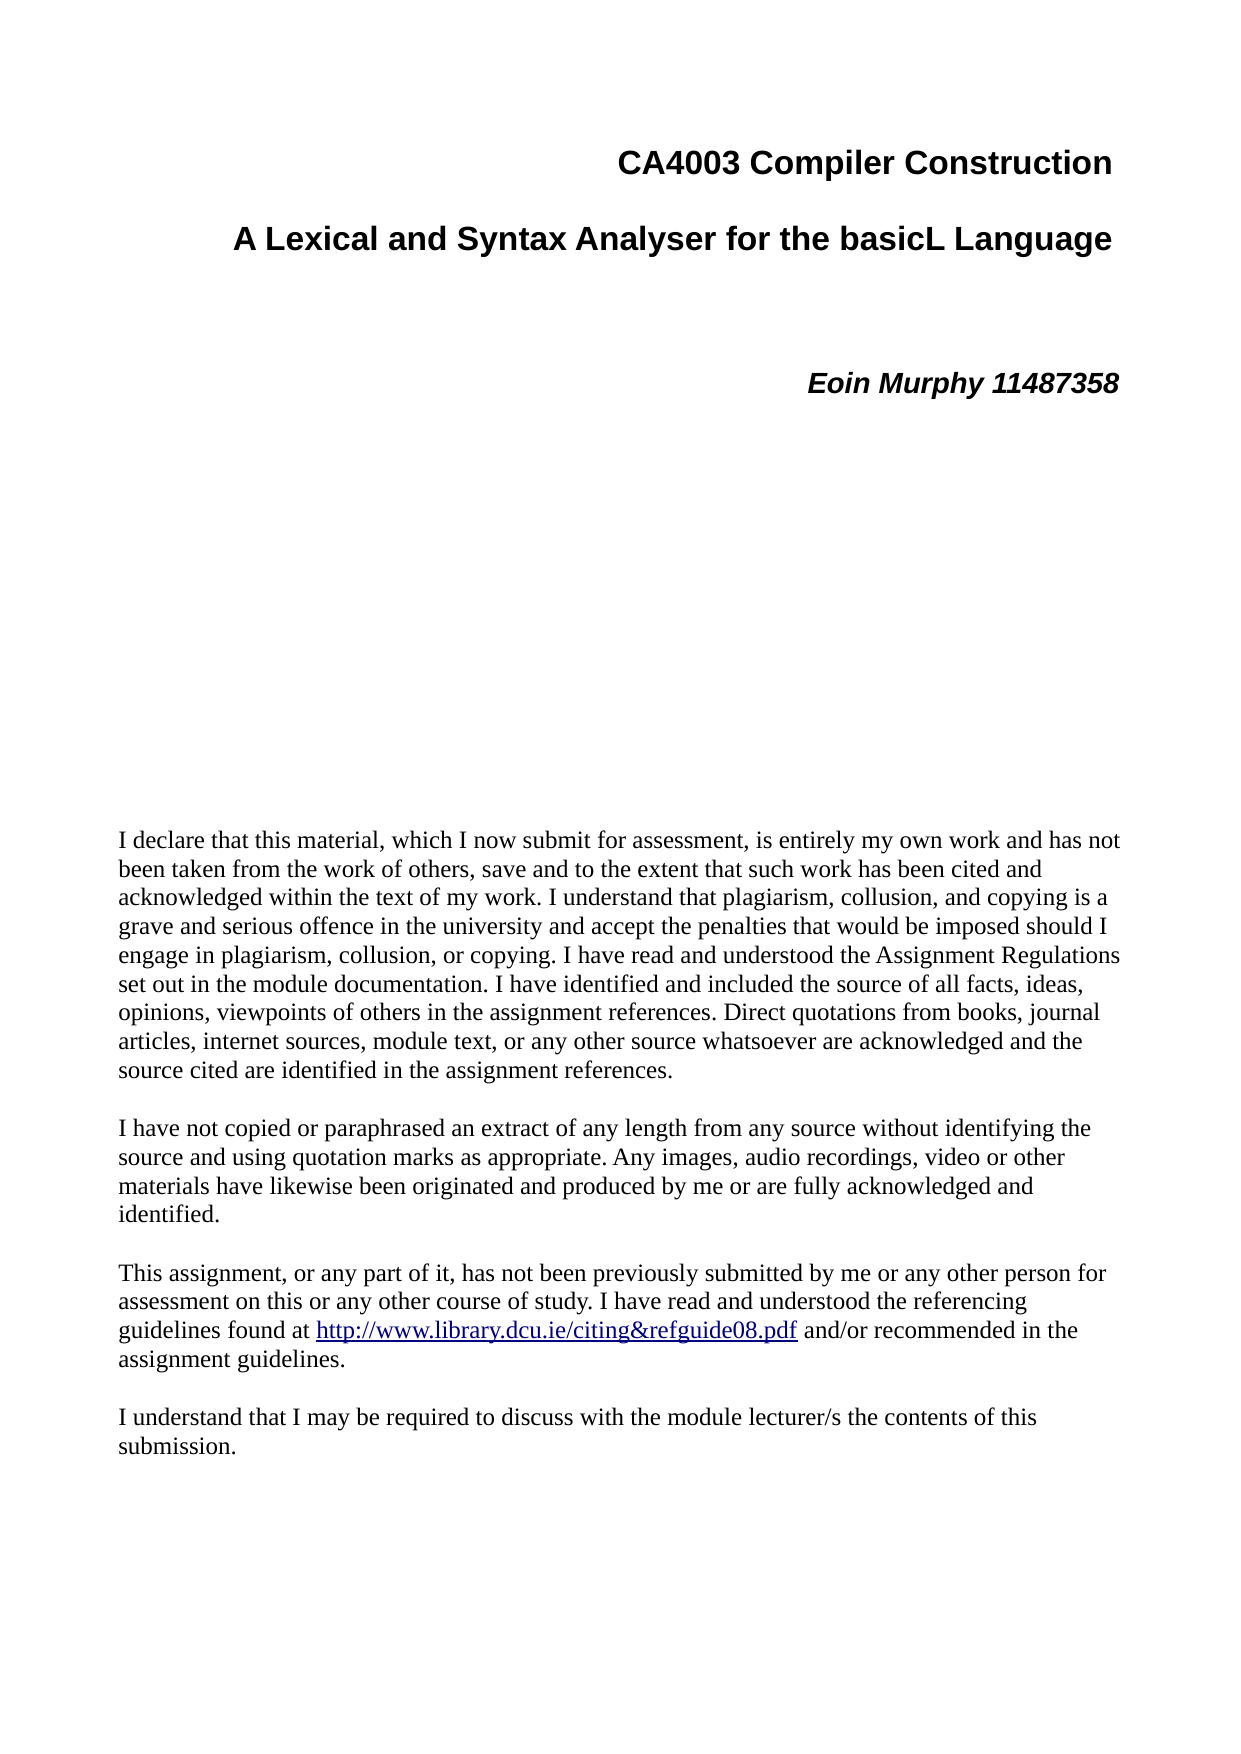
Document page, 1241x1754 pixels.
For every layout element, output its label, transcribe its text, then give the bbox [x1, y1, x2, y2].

text I declare that this material, which I now submit for assessment, is entirely my own work and has not been taken from the work of others, save and to the extent that such work has been cited and acknowledged within the text of my work. I understand that plagiarism, collusion, and copying is a grave and serious offence in the university and accept the penalties that would be imposed should I engage in plagiarism, collusion, or copying. I have read and understood the Assignment Regulations set out in the module documentation. I have identified and included the source of all facts, ideas, opinions, viewpoints of others in the assignment references. Direct quotations from books, journal articles, internet sources, module text, or any other source whatsoever are acknowledged and the source cited are identified in the assignment references. [118, 825, 1122, 1084]
subtitle Eoin Murphy 11487358 [118, 366, 1122, 400]
text I have not copied or paraphrased an extract of any length from any source without identifying the source and using quotation marks as appropriate. Any images, audio recordings, video or other materials have likewise been originated and produced by me or are fully acknowledged and identified. [118, 1113, 1122, 1228]
text I understand that I may be required to discuss with the module lecturer/s the contents of this submission. [118, 1402, 1122, 1460]
text This assignment, or any part of it, has not been previously submitted by me or any other person for assessment on this or any other course of study. I have read and understood the referencing guidelines found at http://www.library.dcu.ie/citing&refguide08.pdf and/or recommended in the assignment guidelines. [118, 1258, 1122, 1373]
subtitle CA4003 Compiler Construction [118, 143, 1122, 182]
subtitle A Lexical and Syntax Analyser for the basicL Language [118, 219, 1122, 258]
